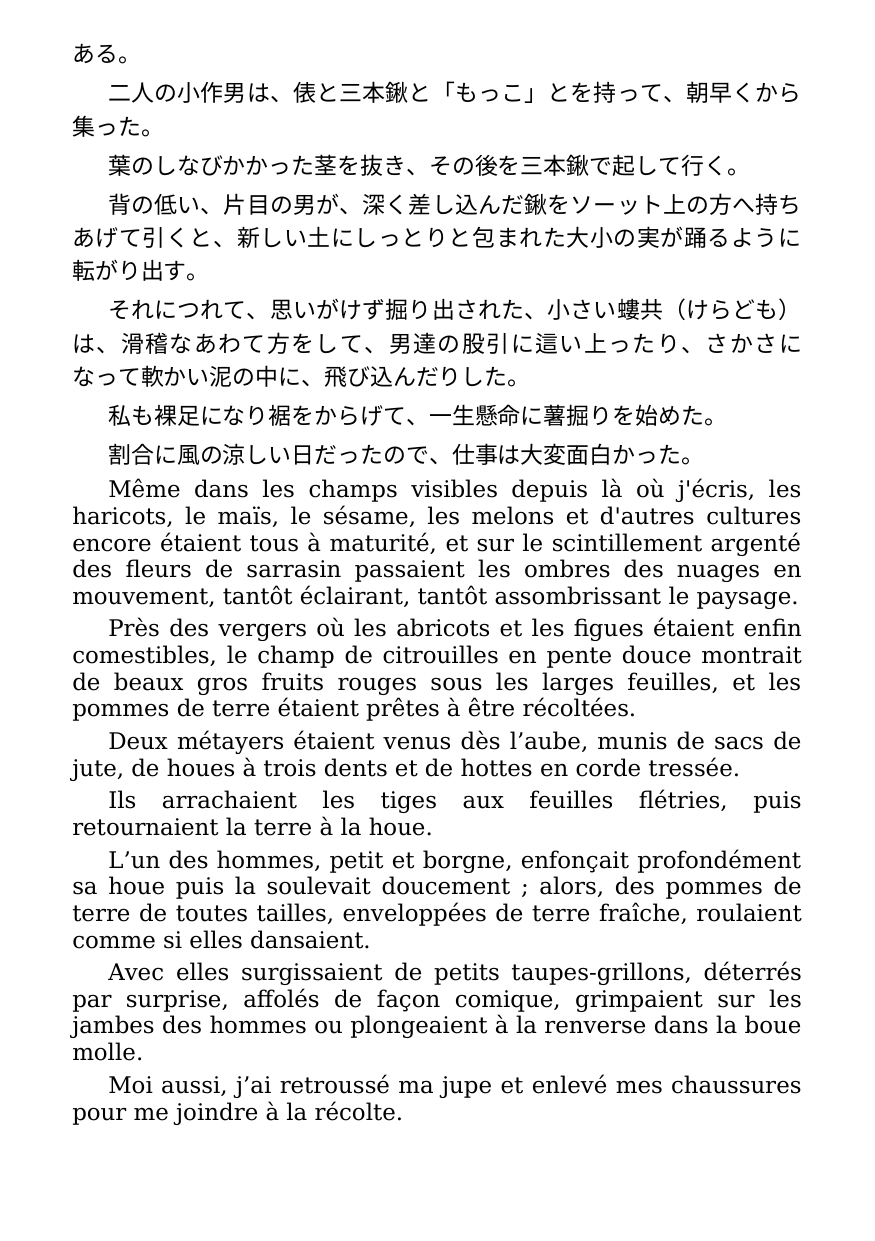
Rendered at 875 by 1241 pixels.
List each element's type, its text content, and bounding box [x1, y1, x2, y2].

text Moi aussi, j’ai retroussé ma jupe et enlevé mes chaussures pour me joindre à la récolte. [72, 1072, 802, 1125]
text 私も裸足になり裾をからげて、一生懸命に薯掘りを始めた。 [72, 398, 802, 431]
text Avec elles surgissaient de petits taupes-grillons, déterrés par surprise, affolés de façon comique, grimpaient sur les jambes des hommes ou plongeaient à la renverse dans la boue molle. [72, 959, 802, 1066]
text Ils arrachaient les tiges aux feuilles flétries, puis retournaient la terre à la houe. [72, 787, 802, 841]
text 葉のしなびかかった茎を抜き、その後を三本鍬で起して行く。 [72, 148, 802, 181]
text L’un des hommes, petit et borgne, enfonçait profondément sa houe puis la soulevait doucement ; alors, des pommes de terre de toutes tailles, enveloppées de terre fraîche, roulaient comme si elles dansaient. [72, 847, 802, 953]
text 割合に風の涼しい日だったので、仕事は大変面白かった。 [72, 437, 802, 470]
text Près des vergers où les abricots et les figues étaient enfin comestibles, le champ de citrouilles en pente douce montrait de beaux gros fruits rouges sous les larges feuilles, et les pommes de terre étaient prêtes à être récoltées. [72, 616, 802, 722]
text それにつれて、思いがけず掘り出された、小さい螻共（けらども）は、滑稽なあわて方をして、男達の股引に這い上ったり、さかさになって軟かい泥の中に、飛び込んだりした。 [72, 292, 802, 392]
text ある。 [72, 36, 802, 69]
text 二人の小作男は、俵と三本鍬と「もっこ」とを持って、朝早くから集った。 [72, 75, 802, 142]
text Même dans les champs visibles depuis là où j'écris, les haricots, le maïs, le sésame, les melons et d'autres cultures encore étaient tous à maturité, et sur le scintillement argenté des fleurs de sarrasin passaient les ombres des nuages en mouvement, tantôt éclairant, tantôt assombrissant le paysage. [72, 476, 802, 610]
text 背の低い、片目の男が、深く差し込んだ鍬をソーット上の方へ持ちあげて引くと、新しい土にしっとりと包まれた大小の実が踊るように転がり出す。 [72, 187, 802, 286]
text Deux métayers étaient venus dès l’aube, munis de sacs de jute, de houes à trois dents et de hottes en corde tressée. [72, 728, 802, 782]
